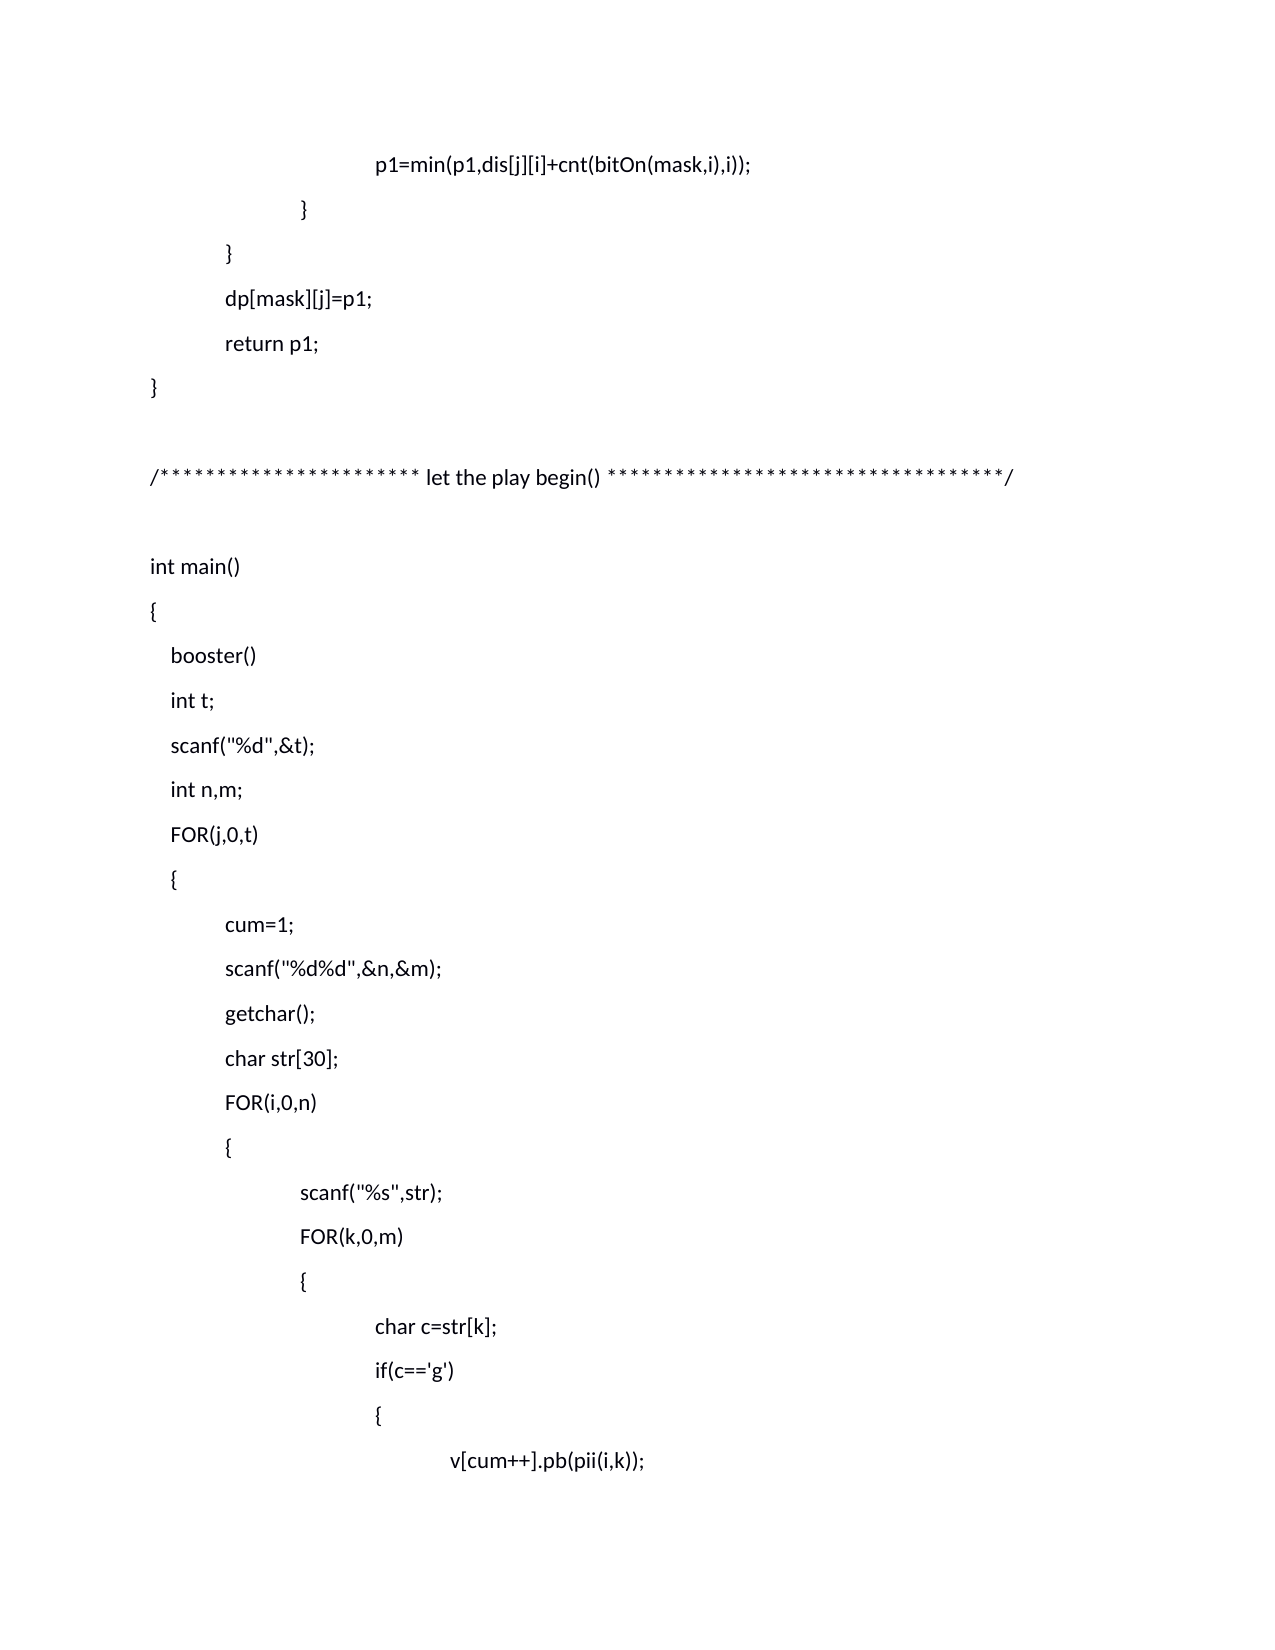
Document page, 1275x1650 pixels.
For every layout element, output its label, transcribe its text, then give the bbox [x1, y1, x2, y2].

text v[cum++].pb(pii(i,k)); [150, 1446, 1125, 1474]
text FOR(j,0,t) [150, 820, 1125, 848]
text if(c=='g') [150, 1357, 1125, 1384]
text /*********************** let the play begin() ***********************************/ [150, 463, 1125, 491]
text return p1; [150, 329, 1125, 357]
text getchar(); [150, 999, 1125, 1027]
text p1=min(p1,dis[j][i]+cnt(bitOn(mask,i),i)); [150, 150, 1125, 178]
text } [150, 373, 1125, 401]
text int n,m; [150, 776, 1125, 804]
text FOR(i,0,n) [150, 1088, 1125, 1116]
text int main() [150, 552, 1125, 580]
text { [150, 865, 1125, 893]
text scanf("%d%d",&n,&m); [150, 954, 1125, 982]
text FOR(k,0,m) [150, 1222, 1125, 1251]
text char str[30]; [150, 1044, 1125, 1072]
text dp[mask][j]=p1; [150, 284, 1125, 312]
text scanf("%d",&t); [150, 731, 1125, 759]
text { [150, 1267, 1125, 1295]
text int t; [150, 686, 1125, 714]
text scanf("%s",str); [150, 1178, 1125, 1206]
text booster() [150, 642, 1125, 669]
text } [150, 195, 1125, 223]
text { [150, 597, 1125, 625]
text cum=1; [150, 910, 1125, 938]
text { [150, 1133, 1125, 1161]
text } [150, 239, 1125, 267]
text char c=str[k]; [150, 1312, 1125, 1340]
text { [150, 1401, 1125, 1429]
